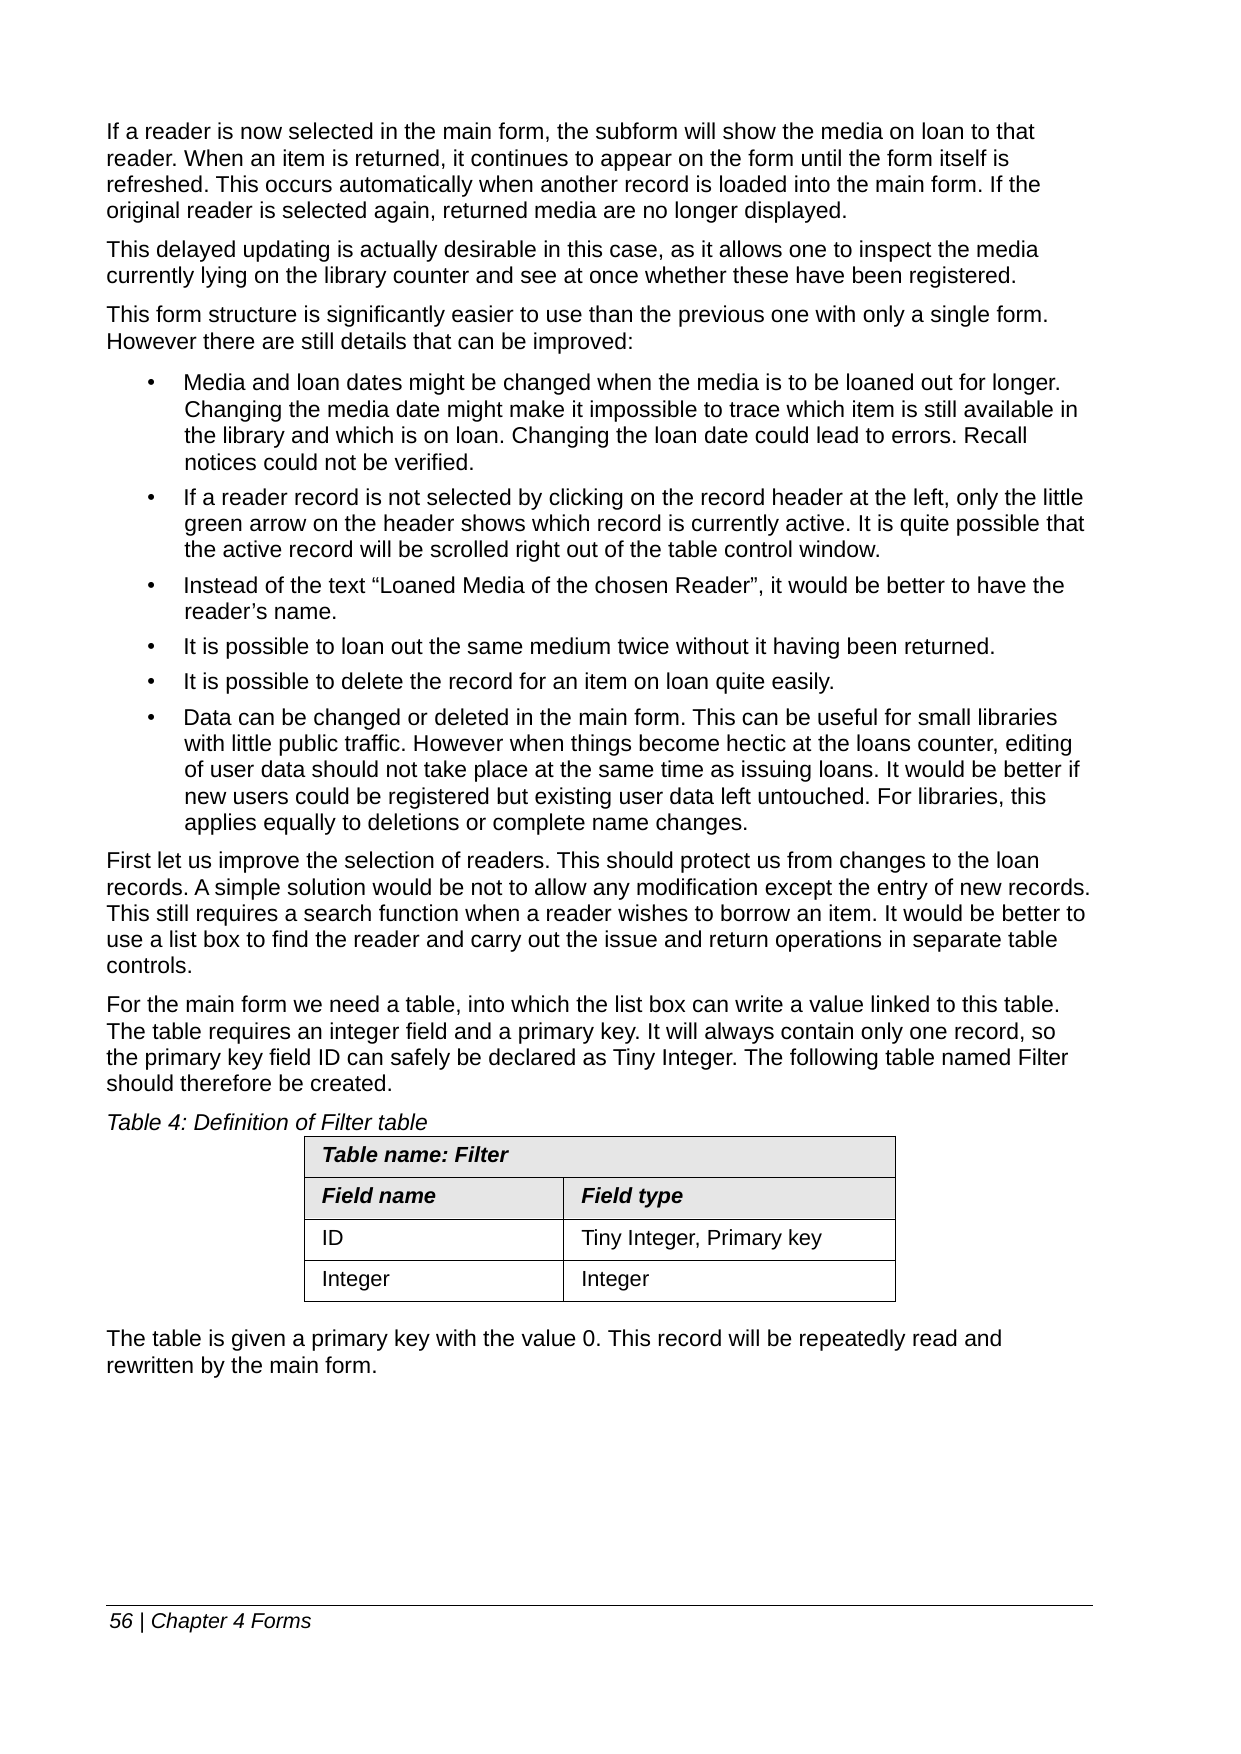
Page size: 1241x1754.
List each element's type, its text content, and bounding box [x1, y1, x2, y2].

list Instead of the text “Loaned Media of the chosen Reader”, it would be better to have the reader’s name. [144, 569, 1093, 624]
table_cell Field type [564, 1178, 895, 1218]
text Table 4: Definition of Filter table [106, 1109, 1093, 1136]
text This delayed updating is actually desirable in this case, as it allows one to inspect the media currently lying on the library counter and see at once whether these have been registered. [106, 236, 1093, 289]
list It is possible to loan out the same medium twice without it having been returned. [144, 630, 1093, 659]
text This form structure is significantly easier to use than the previous one with only a single form. However there are still details that can be improved: [106, 301, 1093, 354]
list Data can be changed or deleted in the main form. This can be useful for small libraries with little public traffic. However when things become hectic at the loans counter, editing of user data should not take place at the same time as issuing loans. It would be better if new users could be registered but existing user data left untouched. For libraries, this applies equally to deletions or complete name changes. [144, 701, 1093, 838]
table_cell Field name [305, 1178, 563, 1218]
list It is possible to delete the record for an item on loan quite easily. [144, 665, 1093, 695]
text If a reader is now selected in the main form, the subform will show the media on loan to that reader. When an item is returned, it continues to appear on the form until the form itself is refreshed. This occurs automatically when another record is loaded into the main form. If the original reader is selected again, returned media are no longer displayed. [106, 118, 1093, 223]
text For the main form we need a table, into which the list box can write a value linked to this table. The table requires an integer field and a primary key. It will always contain only one record, so the primary key field ID can safely be declared as Tiny Integer. The following table named Filter should therefore be created. [106, 991, 1093, 1097]
table_header Table name: Filter [305, 1137, 895, 1177]
table_cell Tiny Integer, Primary key [564, 1220, 895, 1260]
list Media and loan dates might be changed when the media is to be loaned out for longer. Changing the media date might make it impossible to trace which item is still available in the library and which is on loan. Changing the loan date could lead to errors. Recall notices could not be verified. [144, 366, 1093, 475]
table_cell Integer [564, 1261, 895, 1301]
table_cell Integer [305, 1261, 563, 1301]
list If a reader record is not selected by clicking on the record header at the left, only the little green arrow on the header shows which record is currently active. It is quite possible that the active record will be scrolled right out of the table control window. [144, 481, 1093, 563]
text The table is given a primary key with the value 0. This record will be repeatedly read and rewritten by the main form. [106, 1325, 1093, 1378]
text First let us improve the selection of readers. This should protect us from changes to the loan records. A simple solution would be not to allow any modification except the entry of new records. This still requires a search function when a reader wishes to borrow an item. It would be better to use a list box to find the reader and carry out the issue and return operations in separate table controls. [106, 847, 1093, 979]
table_cell ID [305, 1220, 563, 1260]
